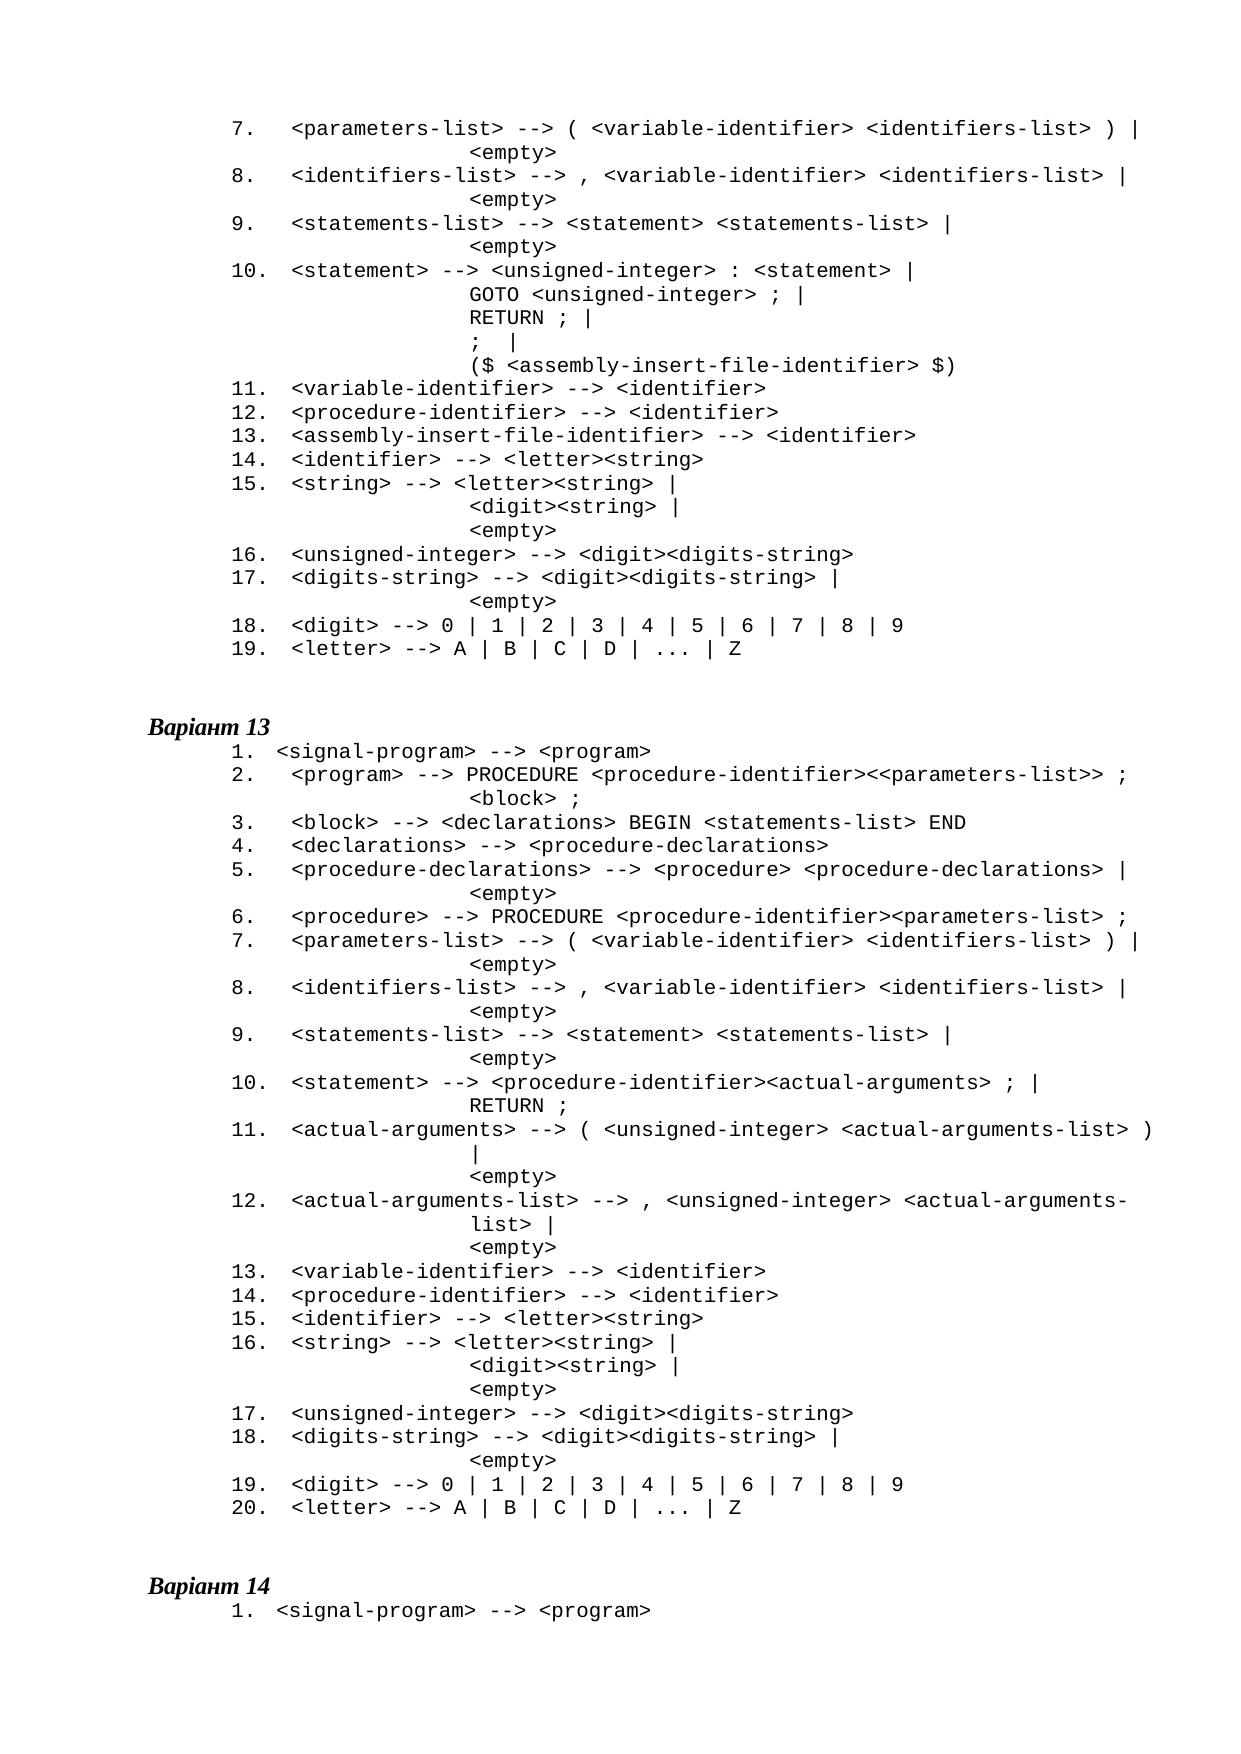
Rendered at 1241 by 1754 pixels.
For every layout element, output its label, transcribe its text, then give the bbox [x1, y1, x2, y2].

list <assembly-insert-file-identifier> --> <identifier> [231, 426, 1162, 449]
list <unsigned-integer> --> <digit><digits-string> [231, 1403, 1162, 1426]
list <procedure-identifier> --> <identifier> [231, 1284, 1162, 1308]
list <block> --> <declarations> BEGIN <statements-list> END [231, 812, 1162, 835]
list <letter> --> A | B | C | D | ... | Z [231, 638, 1162, 662]
list <statement> --> <unsigned-integer> : <statement> | GOTO <unsigned-integer> ; | RETURN ; | ; | ($ <assembly-insert-file-identifier> $) [231, 260, 1162, 378]
list <actual-arguments-list> --> , <unsigned-integer> <actual-arguments-list> | <empty> [231, 1190, 1162, 1261]
list <identifier> --> <letter><string> [231, 449, 1162, 473]
list <procedure-identifier> --> <identifier> [231, 402, 1162, 426]
list <signal-program> --> <program> [231, 741, 1162, 764]
list <statements-list> --> <statement> <statements-list> | <empty> [231, 213, 1162, 260]
list <string> --> <letter><string> | <digit><string> | <empty> [231, 473, 1162, 544]
list <parameters-list> --> ( <variable-identifier> <identifiers-list> ) | <empty> [231, 118, 1162, 165]
text Варіант 13 [148, 712, 1162, 741]
list <declarations> --> <procedure-declarations> [231, 835, 1162, 859]
list <identifiers-list> --> , <variable-identifier> <identifiers-list> | <empty> [231, 165, 1162, 213]
list <signal-program> --> <program> [231, 1600, 1162, 1623]
list <procedure-declarations> --> <procedure> <procedure-declarations> | <empty> [231, 859, 1162, 906]
list <variable-identifier> --> <identifier> [231, 1261, 1162, 1284]
text Варіант 14 [148, 1571, 1162, 1600]
list <statement> --> <procedure-identifier><actual-arguments> ; | RETURN ; [231, 1072, 1162, 1119]
list <actual-arguments> --> ( <unsigned-integer> <actual-arguments-list> ) | <empty> [231, 1119, 1162, 1190]
list <statements-list> --> <statement> <statements-list> | <empty> [231, 1024, 1162, 1072]
list <program> --> PROCEDURE <procedure-identifier><<parameters-list>> ; <block> ; [231, 764, 1162, 812]
list <digits-string> --> <digit><digits-string> | <empty> [231, 567, 1162, 615]
list <unsigned-integer> --> <digit><digits-string> [231, 544, 1162, 567]
list <digit> --> 0 | 1 | 2 | 3 | 4 | 5 | 6 | 7 | 8 | 9 [231, 1474, 1162, 1497]
list <digit> --> 0 | 1 | 2 | 3 | 4 | 5 | 6 | 7 | 8 | 9 [231, 615, 1162, 638]
list <variable-identifier> --> <identifier> [231, 378, 1162, 402]
list <identifier> --> <letter><string> [231, 1308, 1162, 1332]
list <digits-string> --> <digit><digits-string> | <empty> [231, 1426, 1162, 1474]
list <string> --> <letter><string> | <digit><string> | <empty> [231, 1332, 1162, 1403]
list <parameters-list> --> ( <variable-identifier> <identifiers-list> ) | <empty> [231, 930, 1162, 977]
list <identifiers-list> --> , <variable-identifier> <identifiers-list> | <empty> [231, 977, 1162, 1024]
list <procedure> --> PROCEDURE <procedure-identifier><parameters-list> ; [231, 906, 1162, 930]
list <letter> --> A | B | C | D | ... | Z [231, 1497, 1162, 1521]
